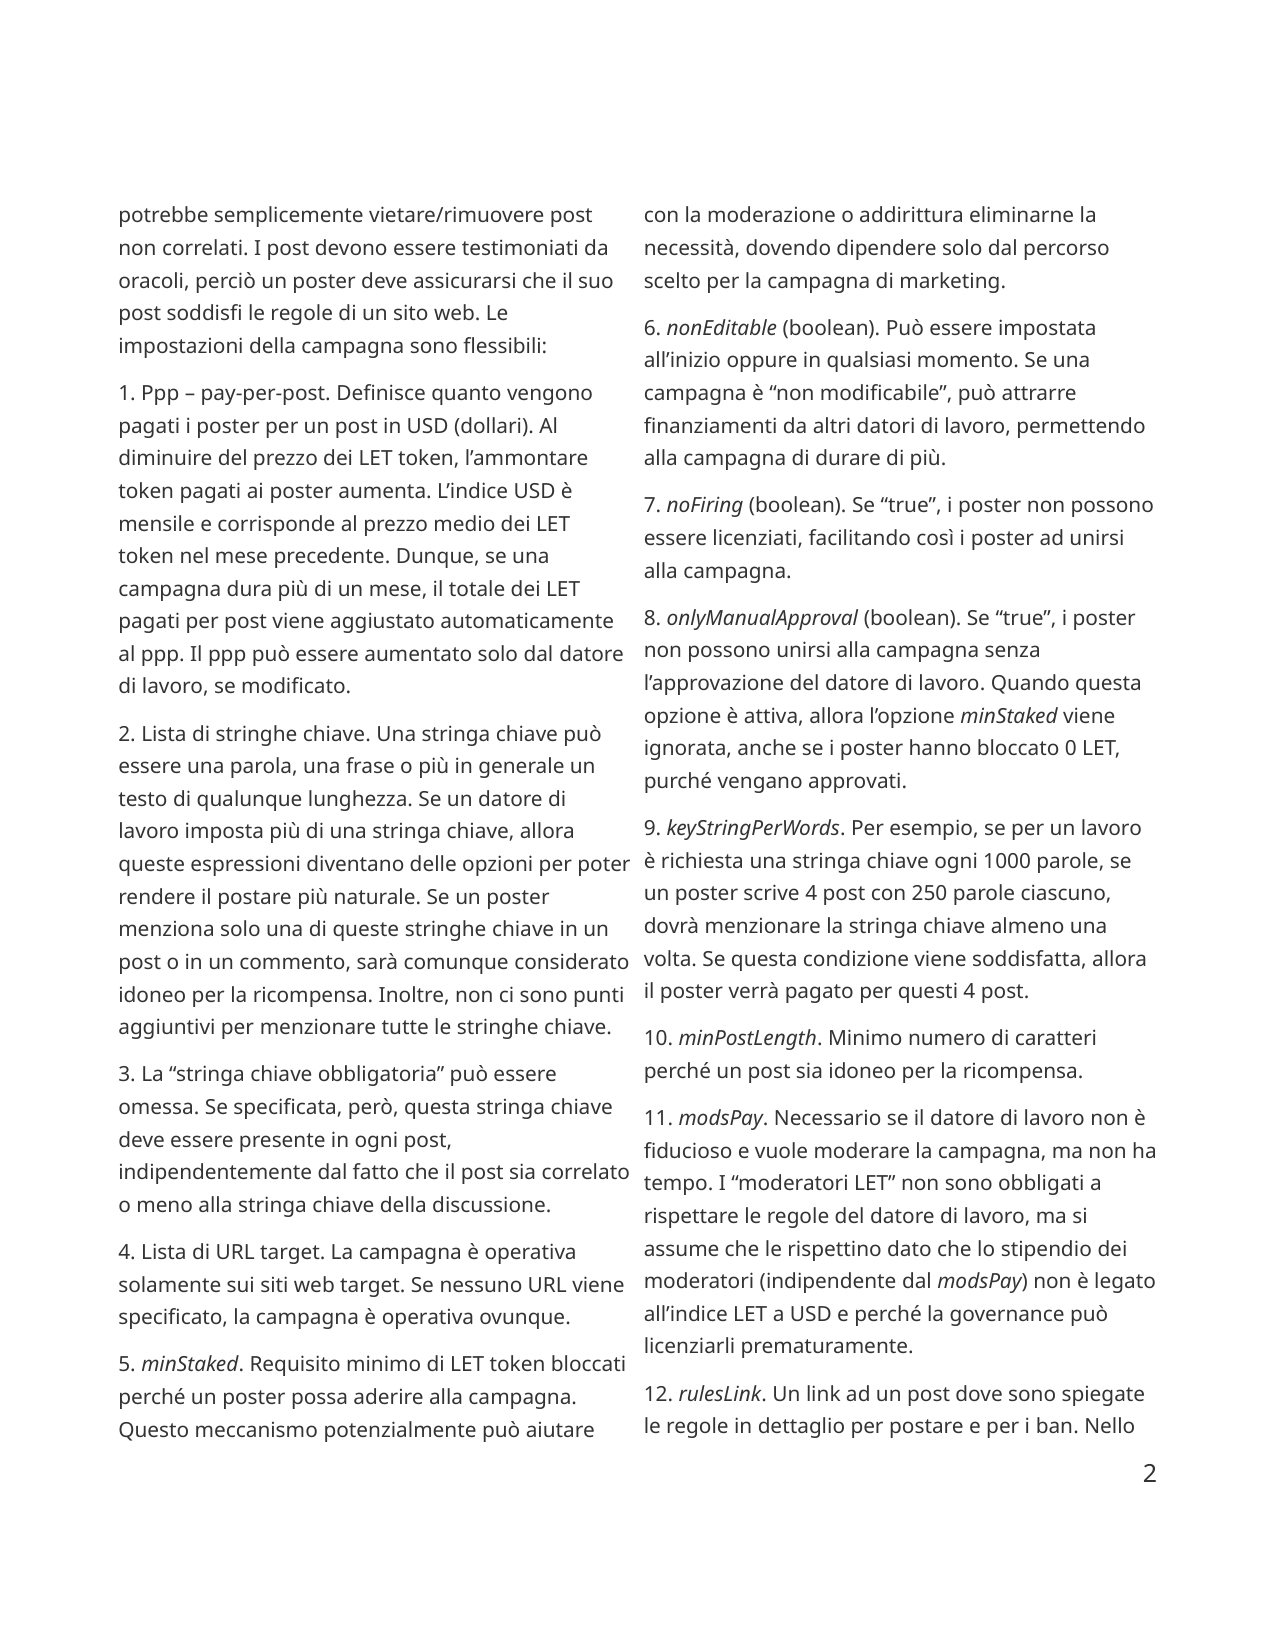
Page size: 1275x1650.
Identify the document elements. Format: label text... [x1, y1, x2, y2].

text 10. minPostLength. Minimo numero di caratteri perché un post sia idoneo per la ricompensa. [643, 1023, 1157, 1084]
text 11. modsPay. Necessario se il datore di lavoro non è fiducioso e vuole moderare la campagna, ma non ha tempo. I “moderatori LET” non sono obbligati a rispettare le regole del datore di lavoro, ma si assume che le rispettino dato che lo stipendio dei moderatori (indipendente dal modsPay) non è legato all’indice LET a USD e perché la governance può licenziarli prematuramente. [643, 1103, 1157, 1360]
text 8. onlyManualApproval (boolean). Se “true”, i poster non possono unirsi alla campagna senza l’approvazione del datore di lavoro. Quando questa opzione è attiva, allora l’opzione minStaked viene ignorata, anche se i poster hanno bloccato 0 LET, purché vengano approvati. [643, 603, 1157, 794]
text 2. Lista di stringhe chiave. Una stringa chiave può essere una parola, una frase o più in generale un testo di qualunque lunghezza. Se un datore di lavoro imposta più di una stringa chiave, allora queste espressioni diventano delle opzioni per poter rendere il postare più naturale. Se un poster menziona solo una di queste stringhe chiave in un post o in un commento, sarà comunque considerato idoneo per la ricompensa. Inoltre, non ci sono punti aggiuntivi per menzionare tutte le stringhe chiave. [118, 719, 632, 1041]
text 4. Lista di URL target. La campagna è operativa solamente sui siti web target. Se nessuno URL viene specificato, la campagna è operativa ovunque. [118, 1237, 632, 1331]
text con la moderazione o addirittura eliminarne la necessità, dovendo dipendere solo dal percorso scelto per la campagna di marketing. [643, 201, 1157, 294]
text 12. rulesLink. Un link ad un post dove sono spiegate le regole in dettaglio per postare e per i ban. Nello [643, 1379, 1157, 1440]
text 9. keyStringPerWords. Per esempio, se per un lavoro è richiesta una stringa chiave ogni 1000 parole, se un poster scrive 4 post con 250 parole ciascuno, dovrà menzionare la stringa chiave almeno una volta. Se questa condizione viene soddisfatta, allora il poster verrà pagato per questi 4 post. [643, 813, 1157, 1005]
text 3. La “stringa chiave obbligatoria” può essere omessa. Se specificata, però, questa stringa chiave deve essere presente in ogni post, indipendentemente dal fatto che il post sia correlato o meno alla stringa chiave della discussione. [118, 1059, 632, 1218]
text 7. noFiring (boolean). Se “true”, i poster non possono essere licenziati, facilitando così i poster ad unirsi alla campagna. [643, 491, 1157, 584]
text potrebbe semplicemente vietare/rimuovere post non correlati. I post devono essere testimoniati da oracoli, perciò un poster deve assicurarsi che il suo post soddisfi le regole di un sito web. Le impostazioni della campagna sono flessibili: [118, 201, 632, 359]
text 6. nonEditable (boolean). Può essere impostata all’inizio oppure in qualsiasi momento. Se una campagna è “non modificabile”, può attrarre finanziamenti da altri datori di lavoro, permettendo alla campagna di durare di più. [643, 313, 1157, 472]
text 5. minStaked. Requisito minimo di LET token bloccati perché un poster possa aderire alla campagna. Questo meccanismo potenzialmente può aiutare [118, 1349, 632, 1443]
text 1. Ppp – pay-per-post. Definisce quanto vengono pagati i poster per un post in USD (dollari). Al diminuire del prezzo dei LET token, l’ammontare token pagati ai poster aumenta. L’indice USD è mensile e corrisponde al prezzo medio dei LET token nel mese precedente. Dunque, se una campagna dura più di un mese, il totale dei LET pagati per post viene aggiustato automaticamente al ppp. Il ppp può essere aumentato solo dal datore di lavoro, se modificato. [118, 378, 632, 700]
